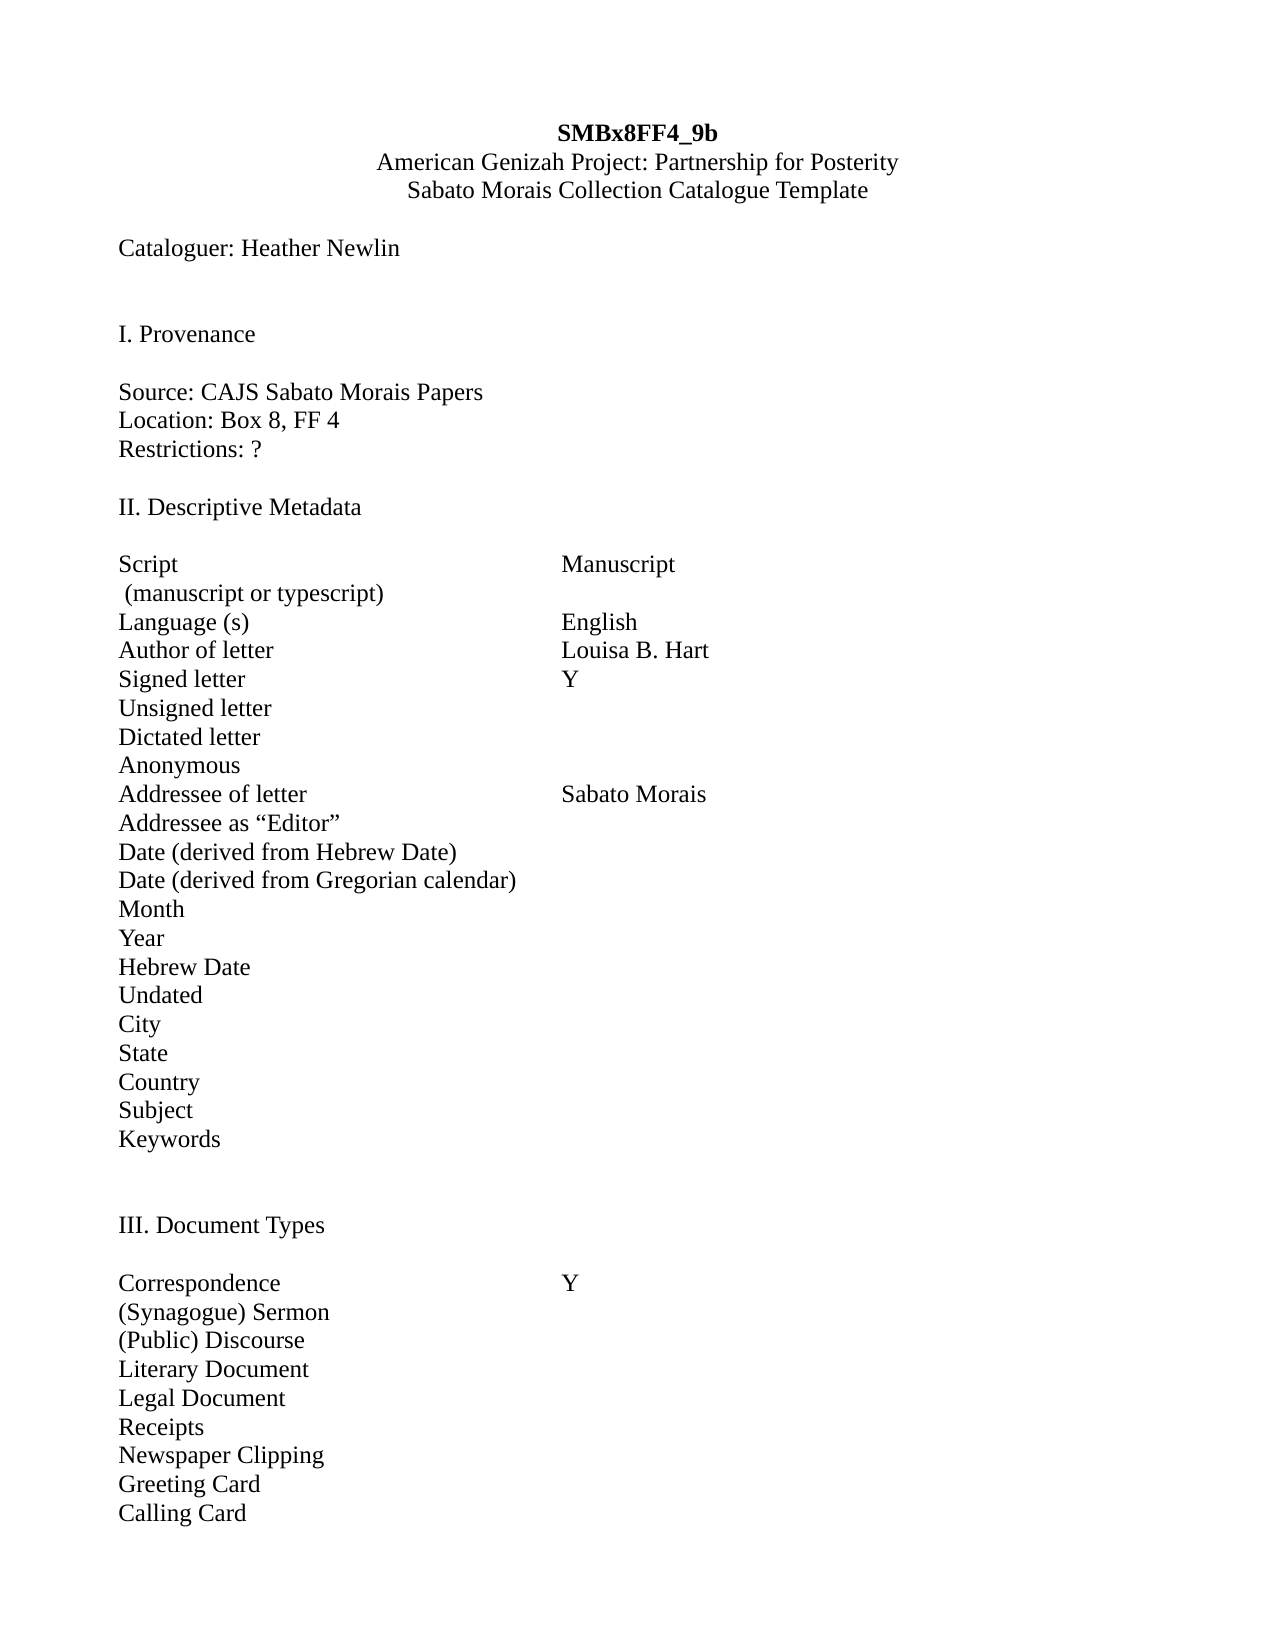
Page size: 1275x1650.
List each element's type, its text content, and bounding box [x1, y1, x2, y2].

text Restrictions: ? [118, 434, 1157, 463]
text Script Manuscript [118, 549, 1157, 578]
text Hebrew Date [118, 952, 1157, 981]
text Keywords [118, 1124, 1157, 1153]
text Addressee of letter Sabato Morais [118, 779, 1157, 808]
text Language (s) English [118, 607, 1157, 636]
text III. Document Types [118, 1211, 1157, 1239]
text Addressee as “Editor” [118, 808, 1157, 837]
text SMBx8FF4_9b [118, 118, 1157, 147]
text Signed letter Y [118, 664, 1157, 693]
text City [118, 1009, 1157, 1038]
text I. Provenance [118, 319, 1157, 348]
text Undated [118, 981, 1157, 1009]
text (Public) Discourse [118, 1326, 1157, 1354]
text Receipts [118, 1412, 1157, 1441]
text Correspondence Y [118, 1268, 1157, 1297]
text (Synagogue) Sermon [118, 1297, 1157, 1326]
text Month [118, 894, 1157, 923]
text Cataloguer: Heather Newlin [118, 233, 1157, 262]
text Dictated letter [118, 722, 1157, 751]
text Location: Box 8, FF 4 [118, 406, 1157, 434]
text State [118, 1038, 1157, 1067]
text Greeting Card [118, 1469, 1157, 1498]
text American Genizah Project: Partnership for Posterity [118, 147, 1157, 176]
text Newspaper Clipping [118, 1441, 1157, 1469]
text II. Descriptive Metadata [118, 492, 1157, 521]
text Sabato Morais Collection Catalogue Template [118, 176, 1157, 204]
text (manuscript or typescript) [118, 578, 1157, 607]
text Unsigned letter [118, 693, 1157, 722]
text Subject [118, 1096, 1157, 1124]
text Anonymous [118, 751, 1157, 779]
text Year [118, 923, 1157, 952]
text Country [118, 1067, 1157, 1096]
text Date (derived from Gregorian calendar) [118, 866, 1157, 894]
text Date (derived from Hebrew Date) [118, 837, 1157, 866]
text Source: CAJS Sabato Morais Papers [118, 377, 1157, 406]
text Calling Card [118, 1498, 1157, 1527]
text Author of letter Louisa B. Hart [118, 636, 1157, 664]
text Legal Document [118, 1383, 1157, 1412]
text Literary Document [118, 1354, 1157, 1383]
